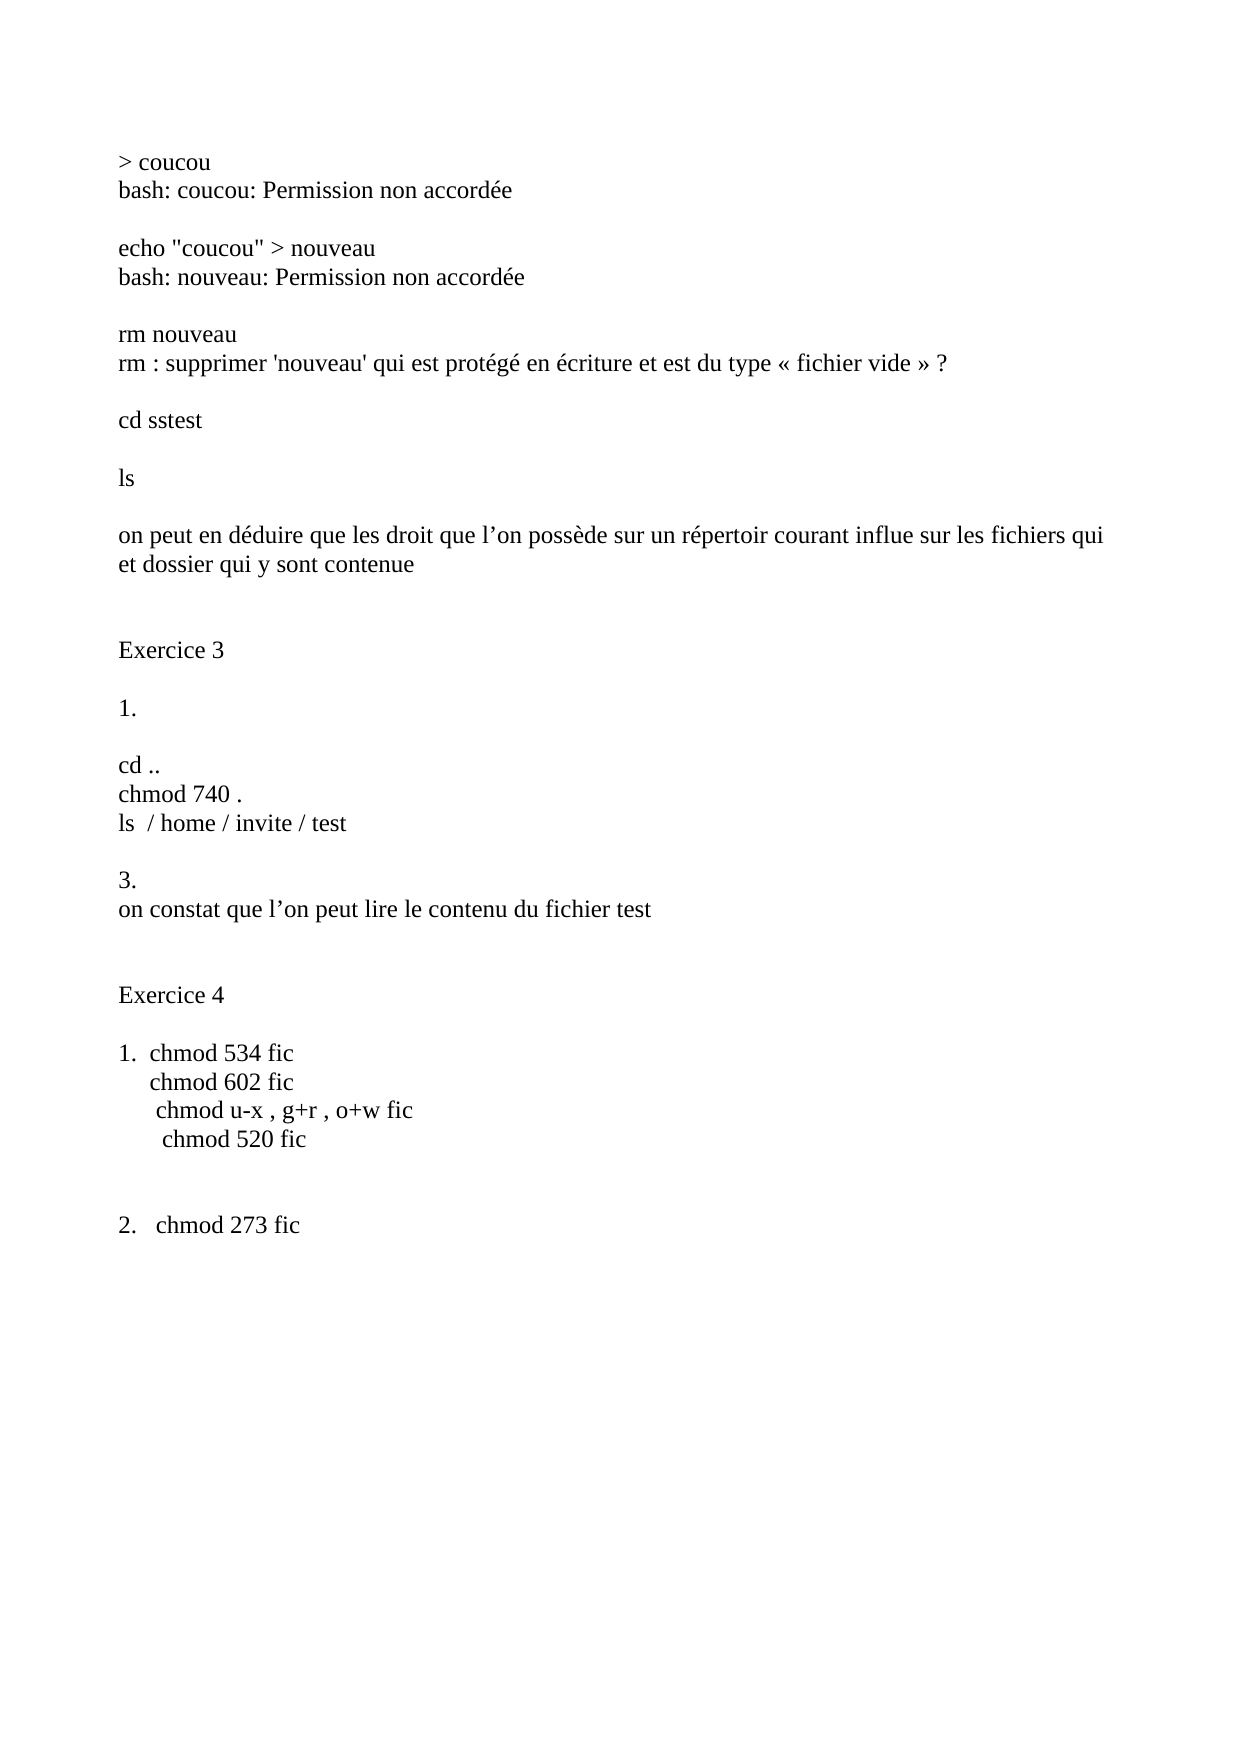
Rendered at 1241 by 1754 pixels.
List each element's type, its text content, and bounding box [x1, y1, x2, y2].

text 1. chmod 534 fic [118, 1038, 1122, 1067]
text bash: nouveau: Permission non accordée [118, 262, 1122, 291]
text > coucou [118, 147, 1122, 176]
text rm nouveau [118, 319, 1122, 348]
text cd sstest [118, 406, 1122, 434]
text cd .. [118, 751, 1122, 779]
text 1. [118, 693, 1122, 722]
text ls / home / invite / test [118, 808, 1122, 837]
text chmod 520 fic [118, 1124, 1122, 1153]
text ls [118, 463, 1122, 492]
text bash: coucou: Permission non accordée [118, 176, 1122, 204]
text 3. [118, 866, 1122, 894]
text chmod u-x , g+r , o+w fic [118, 1096, 1122, 1124]
text chmod 740 . [118, 779, 1122, 808]
text rm : supprimer 'nouveau' qui est protégé en écriture et est du type « fichier vide » ? [118, 348, 1122, 377]
text Exercice 4 [118, 981, 1122, 1009]
text 2. chmod 273 fic [118, 1211, 1122, 1239]
text on constat que l’on peut lire le contenu du fichier test [118, 894, 1122, 923]
text echo "coucou" > nouveau [118, 233, 1122, 262]
text Exercice 3 [118, 636, 1122, 664]
text chmod 602 fic [118, 1067, 1122, 1096]
text on peut en déduire que les droit que l’on possède sur un répertoir courant influe sur les fichiers qui et dossier qui y sont contenue [118, 521, 1122, 578]
